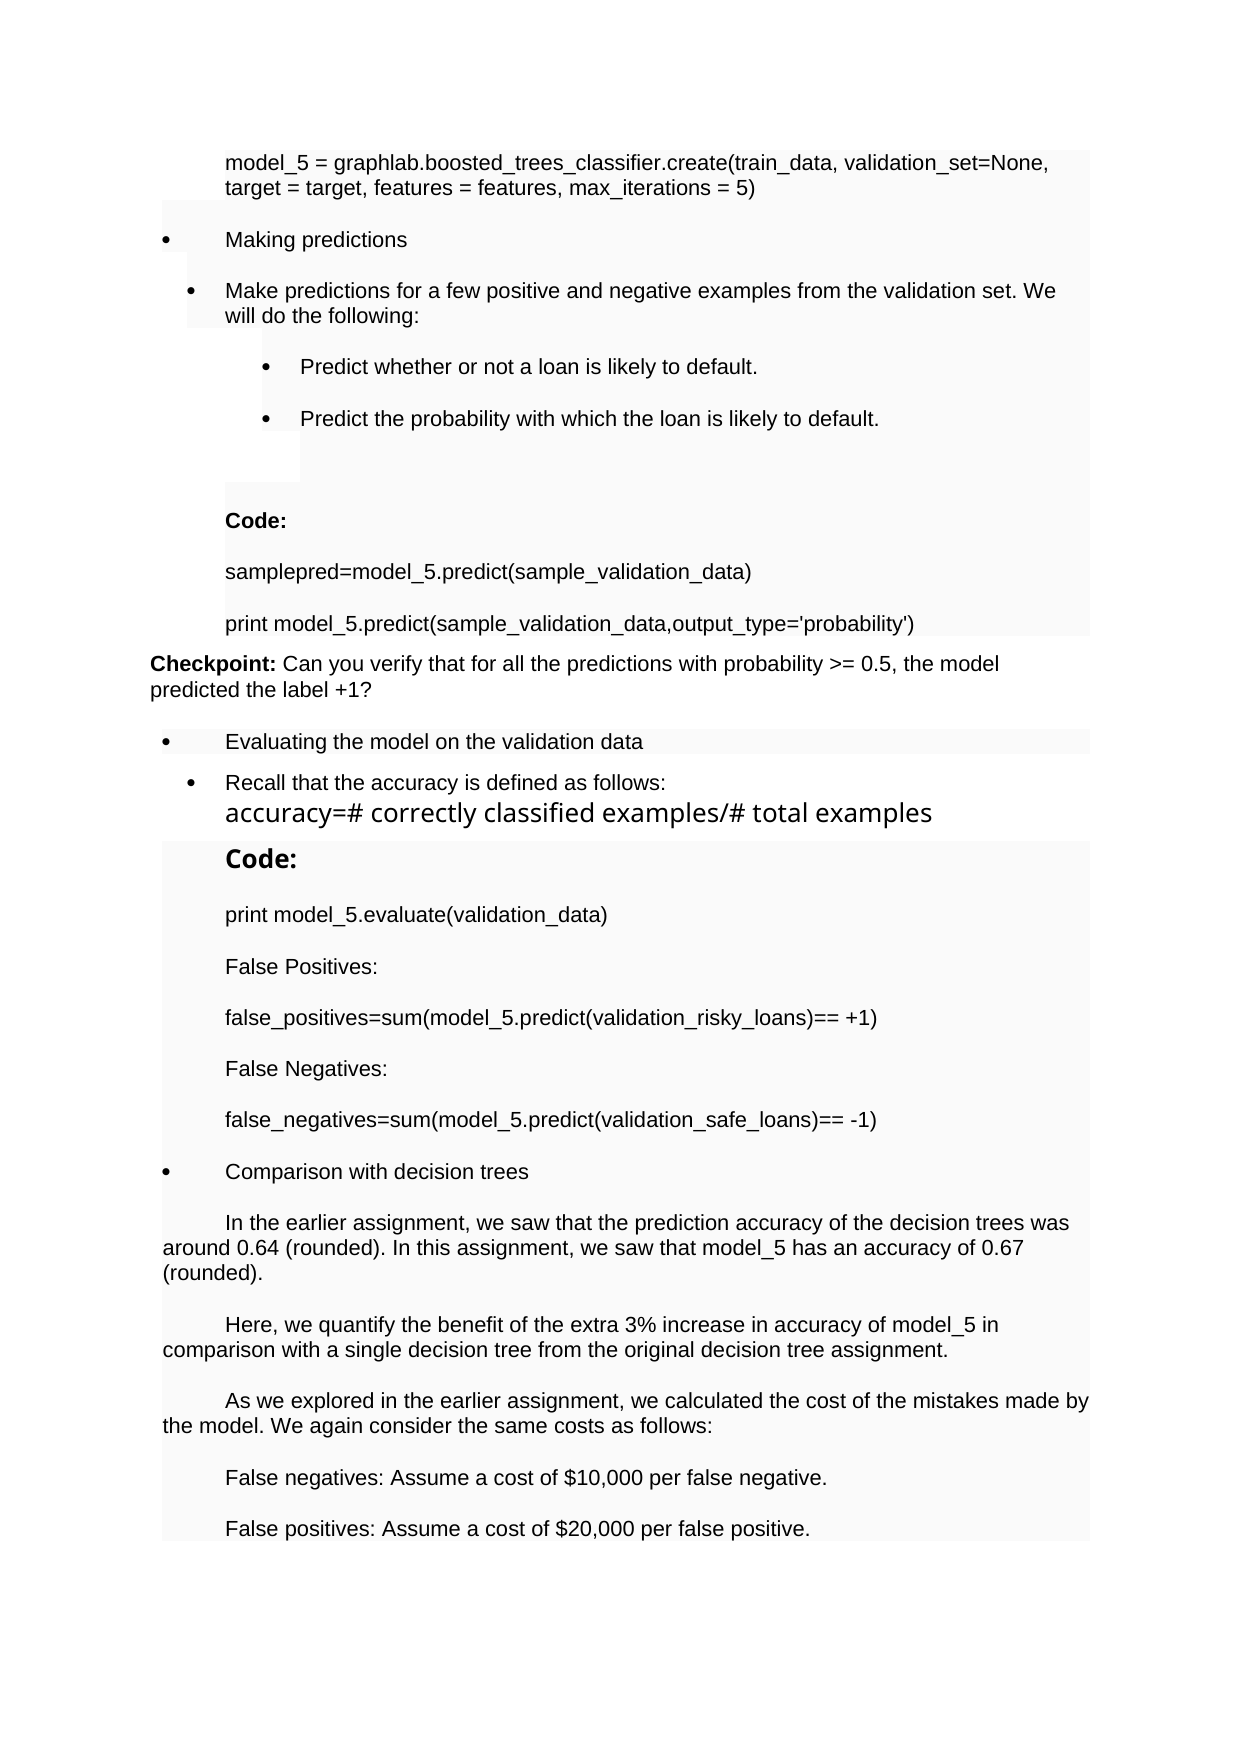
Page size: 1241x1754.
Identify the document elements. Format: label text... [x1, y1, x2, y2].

list Recall that the accuracy is defined as follows: [187, 769, 1090, 795]
list Comparison with decision trees [162, 1158, 1090, 1184]
text In the earlier assignment, we saw that the prediction accuracy of the decision trees was around 0.64 (rounded). In this assignment, we saw that model_5 has an accuracy of 0.67 (rounded). [162, 1210, 1090, 1285]
list samplepred=model_5.predict(sample_validation_data) [225, 559, 1090, 584]
list accuracy=# correctly classified examples/# total examples [225, 795, 1090, 830]
text Code: [162, 841, 1090, 876]
text model_5 = graphlab.boosted_trees_classifier.create(train_data, validation_set=None, target = target, features = features, max_iterations = 5) [225, 150, 1090, 200]
list Predict the probability with which the loan is likely to default. [262, 405, 1090, 431]
list Code: [225, 508, 1090, 533]
text False negatives: Assume a cost of $10,000 per false negative. [162, 1464, 1090, 1489]
text False Negatives: [162, 1056, 1090, 1081]
list print model_5.predict(sample_validation_data,output_type='probability') [225, 610, 1090, 636]
text Checkpoint: Can you verify that for all the predictions with probability >= 0.5, the model predicted the label +1? [150, 651, 1090, 702]
text False Positives: [162, 953, 1090, 979]
list Making predictions [162, 226, 1090, 252]
text False positives: Assume a cost of $20,000 per false positive. [162, 1516, 1090, 1541]
text false_positives=sum(model_5.predict(validation_risky_loans)== +1) [162, 1005, 1090, 1030]
text false_negatives=sum(model_5.predict(validation_safe_loans)== -1) [162, 1107, 1090, 1132]
text As we explored in the earlier assignment, we calculated the cost of the mistakes made by the model. We again consider the same costs as follows: [162, 1388, 1090, 1438]
text Here, we quantify the benefit of the extra 3% increase in accuracy of model_5 in comparison with a single decision tree from the original decision tree assignment. [162, 1311, 1090, 1362]
list Evaluating the model on the validation data [162, 729, 1090, 754]
list Predict whether or not a loan is likely to default. [262, 354, 1090, 379]
list Make predictions for a few positive and negative examples from the validation set. We will do the following: [187, 278, 1090, 328]
text print model_5.evaluate(validation_data) [162, 902, 1090, 927]
